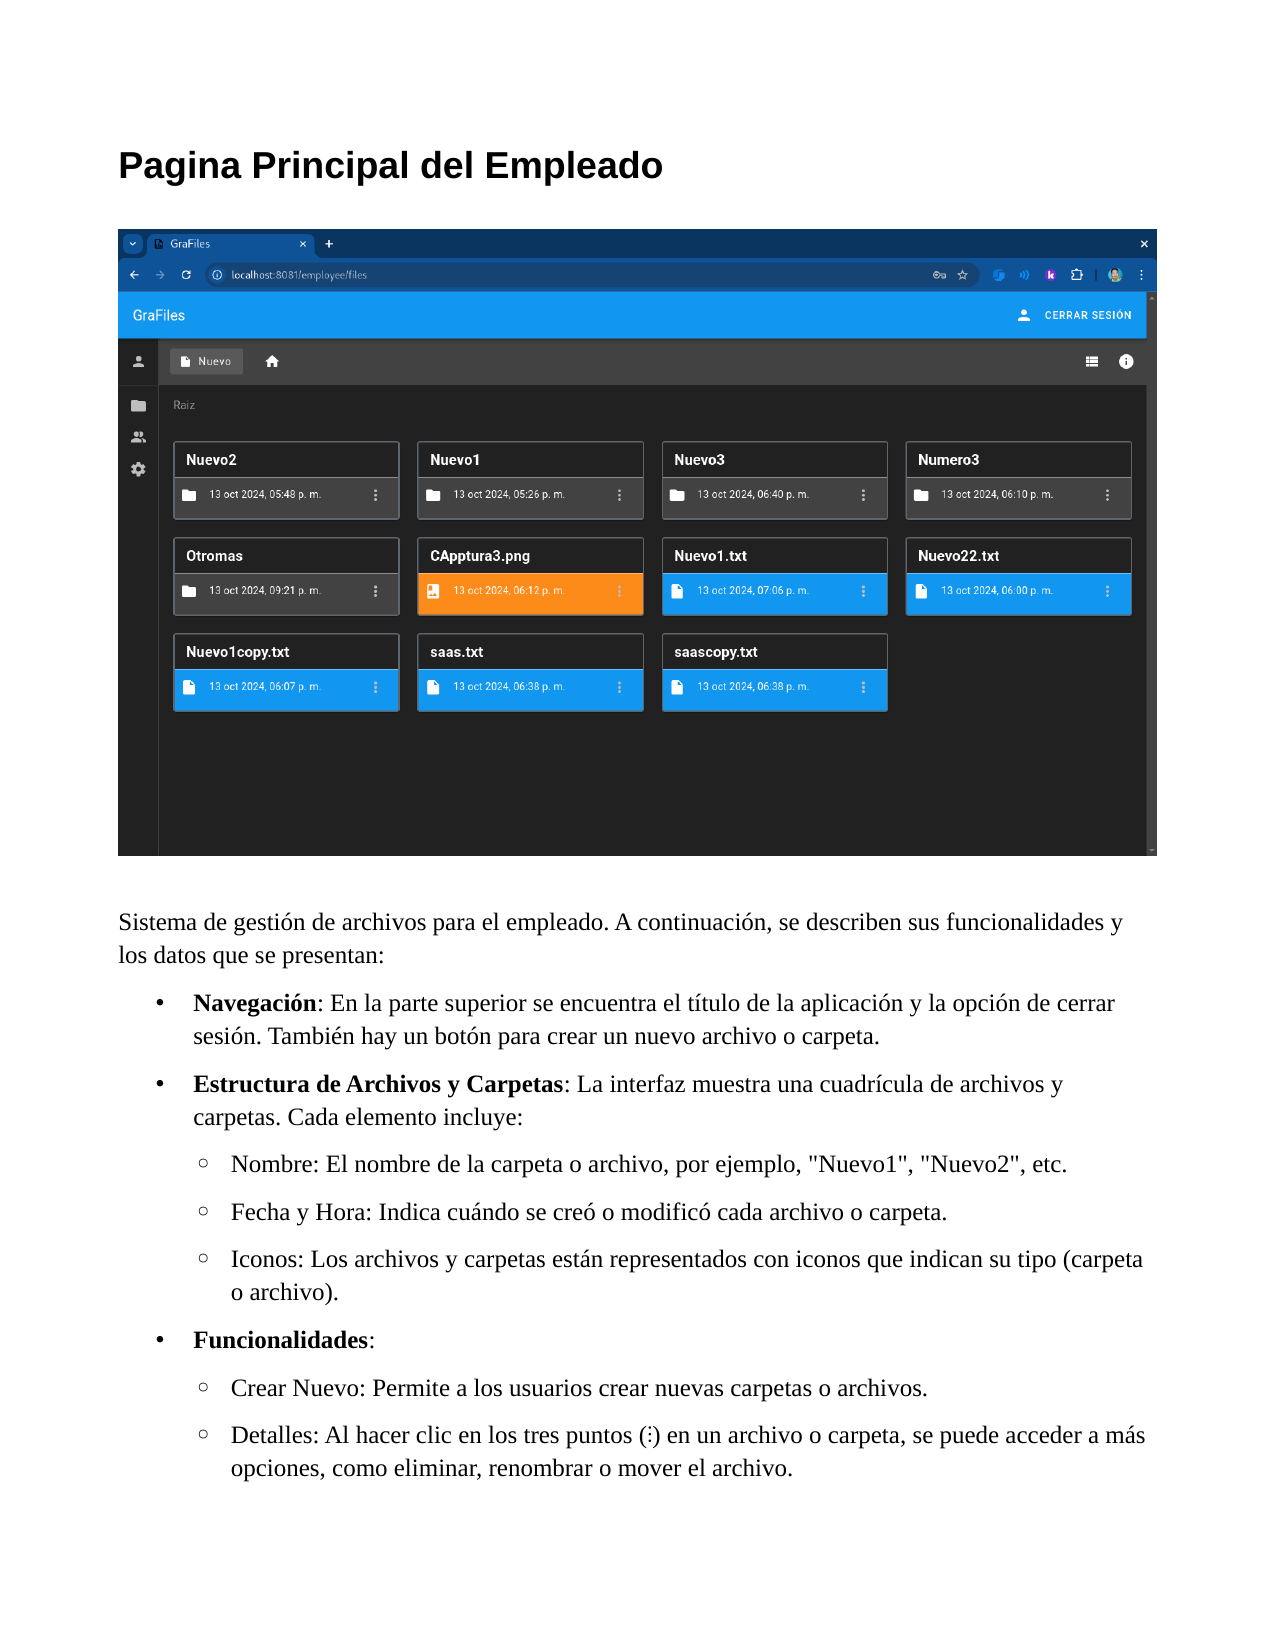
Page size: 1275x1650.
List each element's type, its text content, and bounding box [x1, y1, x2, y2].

list Funcionalidades: [156, 1325, 1157, 1354]
list Estructura de Archivos y Carpetas: La interfaz muestra una cuadrícula de archivos y carpetas. Cada elemento incluye: [156, 1069, 1157, 1130]
picture [118, 229, 1157, 856]
list Nombre: El nombre de la carpeta o archivo, por ejemplo, "Nuevo1", "Nuevo2", etc. [193, 1149, 1157, 1178]
list Iconos: Los archivos y carpetas están representados con iconos que indican su tipo (carpeta o archivo). [193, 1244, 1157, 1306]
text Sistema de gestión de archivos para el empleado. A continuación, se describen sus funcionalidades y los datos que se presentan: [118, 907, 1157, 969]
list Crear Nuevo: Permite a los usuarios crear nuevas carpetas o archivos. [193, 1373, 1157, 1401]
list Navegación: En la parte superior se encuentra el título de la aplicación y la opción de cerrar sesión. También hay un botón para crear un nuevo archivo o carpeta. [156, 988, 1157, 1050]
subtitle Pagina Principal del Empleado [118, 143, 1157, 186]
list Detalles: Al hacer clic en los tres puntos (⋮) en un archivo o carpeta, se puede acceder a más opciones, como eliminar, renombrar o mover el archivo. [193, 1420, 1157, 1482]
list Fecha y Hora: Indica cuándo se creó o modificó cada archivo o carpeta. [193, 1197, 1157, 1226]
